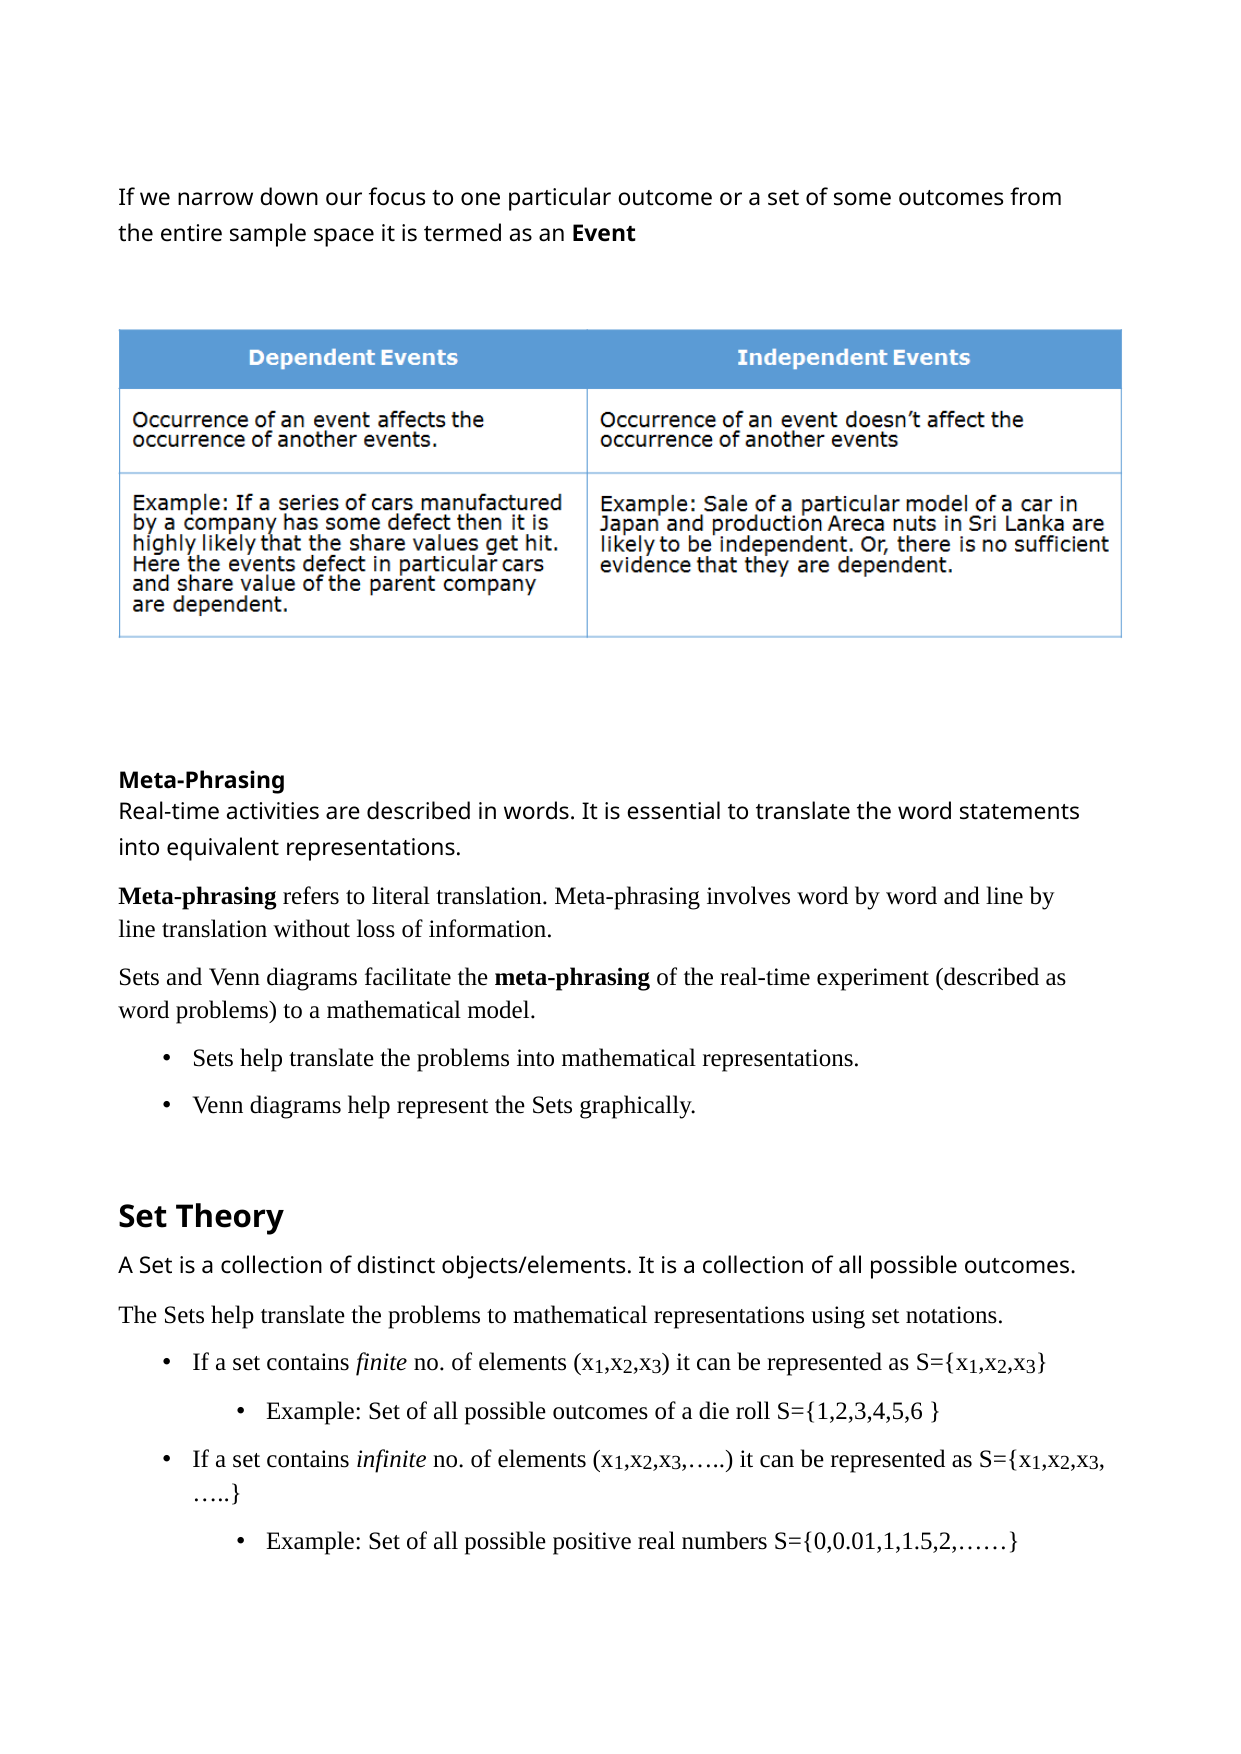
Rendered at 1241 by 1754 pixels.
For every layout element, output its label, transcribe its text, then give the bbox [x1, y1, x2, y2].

list Example: Set of all possible positive real numbers S={0,0.01,1,1.5,2,……} [236, 1526, 1122, 1555]
list Example: Set of all possible outcomes of a die roll S={1,2,3,4,5,6 } [236, 1396, 1122, 1425]
text Real-time activities are described in words. It is essential to translate the word statements into equivalent representations. [118, 795, 1122, 862]
text A Set is a collection of distinct objects/elements. It is a collection of all possible outcomes. [118, 1249, 1122, 1281]
list Venn diagrams help represent the Sets graphically. [162, 1090, 1122, 1119]
text The Sets help translate the problems to mathematical representations using set notations. [118, 1300, 1122, 1328]
list If a set contains infinite no. of elements (x1,x2,x3,…..) it can be represented as S={x1,x2,x3,…..} [162, 1444, 1122, 1507]
text Meta-Phrasing [118, 764, 1122, 795]
text If we narrow down our focus to one particular outcome or a set of some outcomes from the entire sample space it is termed as an Event [118, 181, 1122, 248]
list If a set contains finite no. of elements (x1,x2,x3) it can be represented as S={x1,x2,x3} [162, 1347, 1122, 1377]
text Meta-phrasing refers to literal translation. Meta-phrasing involves word by word and line by line translation without loss of information. [118, 881, 1122, 943]
list Sets help translate the problems into mathematical representations. [162, 1043, 1122, 1071]
picture [118, 329, 1123, 639]
subtitle Set Theory [118, 1194, 1122, 1237]
text Sets and Venn diagrams facilitate the meta-phrasing of the real-time experiment (described as word problems) to a mathematical model. [118, 962, 1122, 1024]
